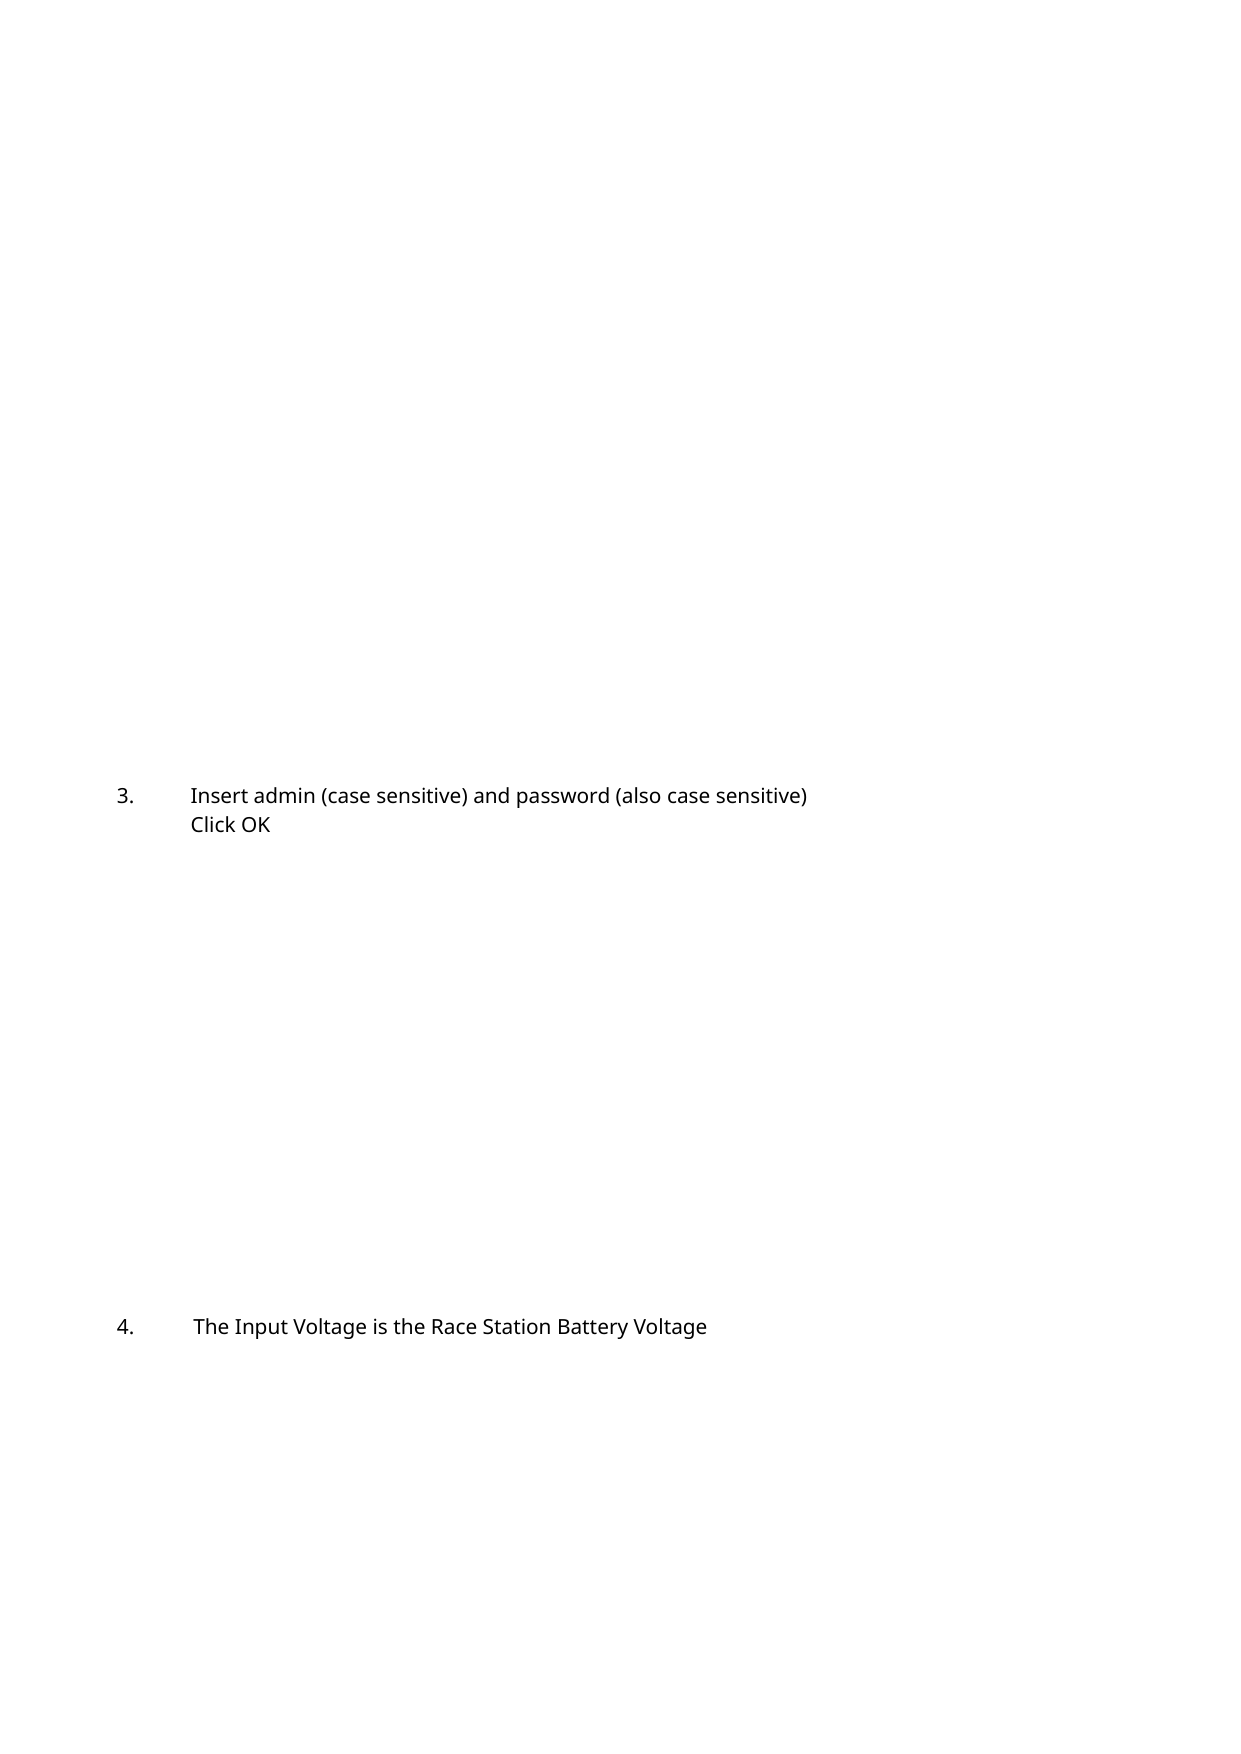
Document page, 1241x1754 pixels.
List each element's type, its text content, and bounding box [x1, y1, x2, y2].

list The Input Voltage is the Race Station Battery Voltage [117, 1312, 1122, 1340]
text Click OK [117, 810, 1122, 838]
text 3. Insert admin (case sensitive) and password (also case sensitive) [117, 782, 1122, 810]
